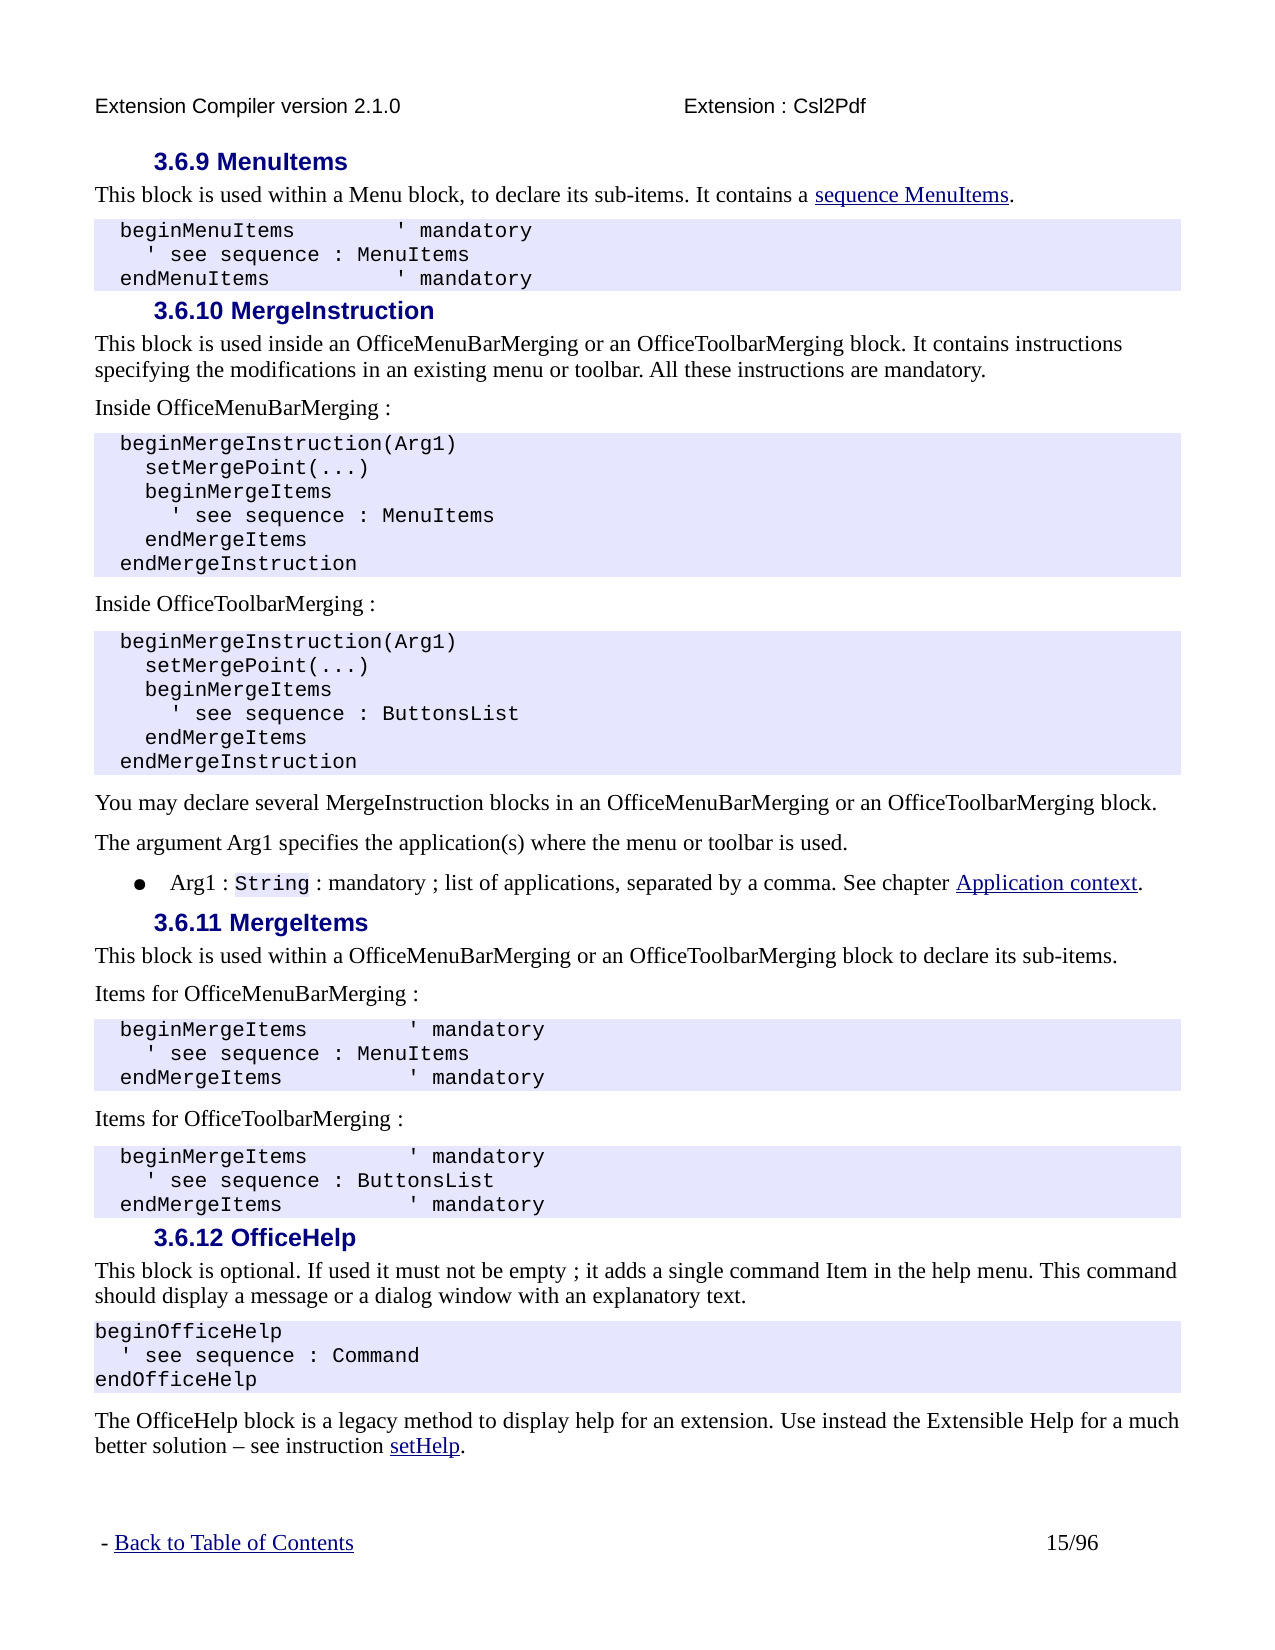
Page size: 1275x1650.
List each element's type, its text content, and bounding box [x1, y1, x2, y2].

text ' see sequence : MenuItems [94, 1043, 1181, 1067]
text ' see sequence : ButtonsList [94, 1170, 1181, 1194]
text setMergePoint(...) [94, 457, 1181, 481]
text The OfficeHelp block is a legacy method to display help for an extension. Use instead the Extensible Help for a much better solution – see instruction setHelp. [94, 1408, 1181, 1459]
text beginMergeItems ' mandatory [94, 1146, 1181, 1170]
text setMergePoint(...) [94, 655, 1181, 679]
text This block is optional. If used it must not be empty ; it adds a single command Item in the help menu. This command should display a message or a dialog window with an explanatory text. [94, 1258, 1181, 1309]
text ' see sequence : MenuItems [94, 243, 1181, 267]
list Arg1 : String : mandatory ; list of applications, separated by a comma. See chapter Application context. [132, 870, 1181, 897]
text endMergeItems ' mandatory [94, 1194, 1181, 1218]
text endMergeInstruction [94, 553, 1181, 577]
subtitle MergeItems [153, 909, 1181, 937]
text beginMenuItems ' mandatory [94, 219, 1181, 243]
text Items for OfficeToolbarMerging : [94, 1106, 1181, 1131]
text beginMergeInstruction(Arg1) [94, 631, 1181, 655]
text The argument Arg1 specifies the application(s) where the menu or toolbar is used. [94, 830, 1181, 855]
text beginMergeItems [94, 679, 1181, 703]
text endMergeInstruction [94, 751, 1181, 775]
text ' see sequence : MenuItems [94, 505, 1181, 529]
text You may declare several MergeInstruction blocks in an OfficeMenuBarMerging or an OfficeToolbarMerging block. [94, 789, 1181, 815]
text endMenuItems ' mandatory [94, 267, 1181, 291]
subtitle MenuItems [153, 147, 1181, 176]
text beginMergeItems [94, 481, 1181, 505]
text Items for OfficeMenuBarMerging : [94, 981, 1181, 1007]
text Inside OfficeToolbarMerging : [94, 591, 1181, 617]
text endMergeItems [94, 727, 1181, 751]
text beginMergeInstruction(Arg1) [94, 433, 1181, 457]
text endMergeItems [94, 529, 1181, 553]
text This block is used within a Menu block, to declare its sub-items. It contains a sequence MenuItems. [94, 181, 1181, 207]
text This block is used inside an OfficeMenuBarMerging or an OfficeToolbarMerging block. It contains instructions specifying the modifications in an existing menu or toolbar. All these instructions are mandatory. [94, 331, 1181, 382]
text ' see sequence : ButtonsList [94, 703, 1181, 727]
text beginMergeItems ' mandatory [94, 1019, 1181, 1043]
text endMergeItems ' mandatory [94, 1067, 1181, 1091]
text Inside OfficeMenuBarMerging : [94, 395, 1181, 420]
text beginOfficeHelp [94, 1321, 1181, 1345]
text ' see sequence : Command [94, 1345, 1181, 1369]
subtitle MergeInstruction [153, 297, 1181, 325]
subtitle OfficeHelp [153, 1224, 1181, 1252]
text endOfficeHelp [94, 1369, 1181, 1393]
text This block is used within a OfficeMenuBarMerging or an OfficeToolbarMerging block to declare its sub-items. [94, 943, 1181, 969]
